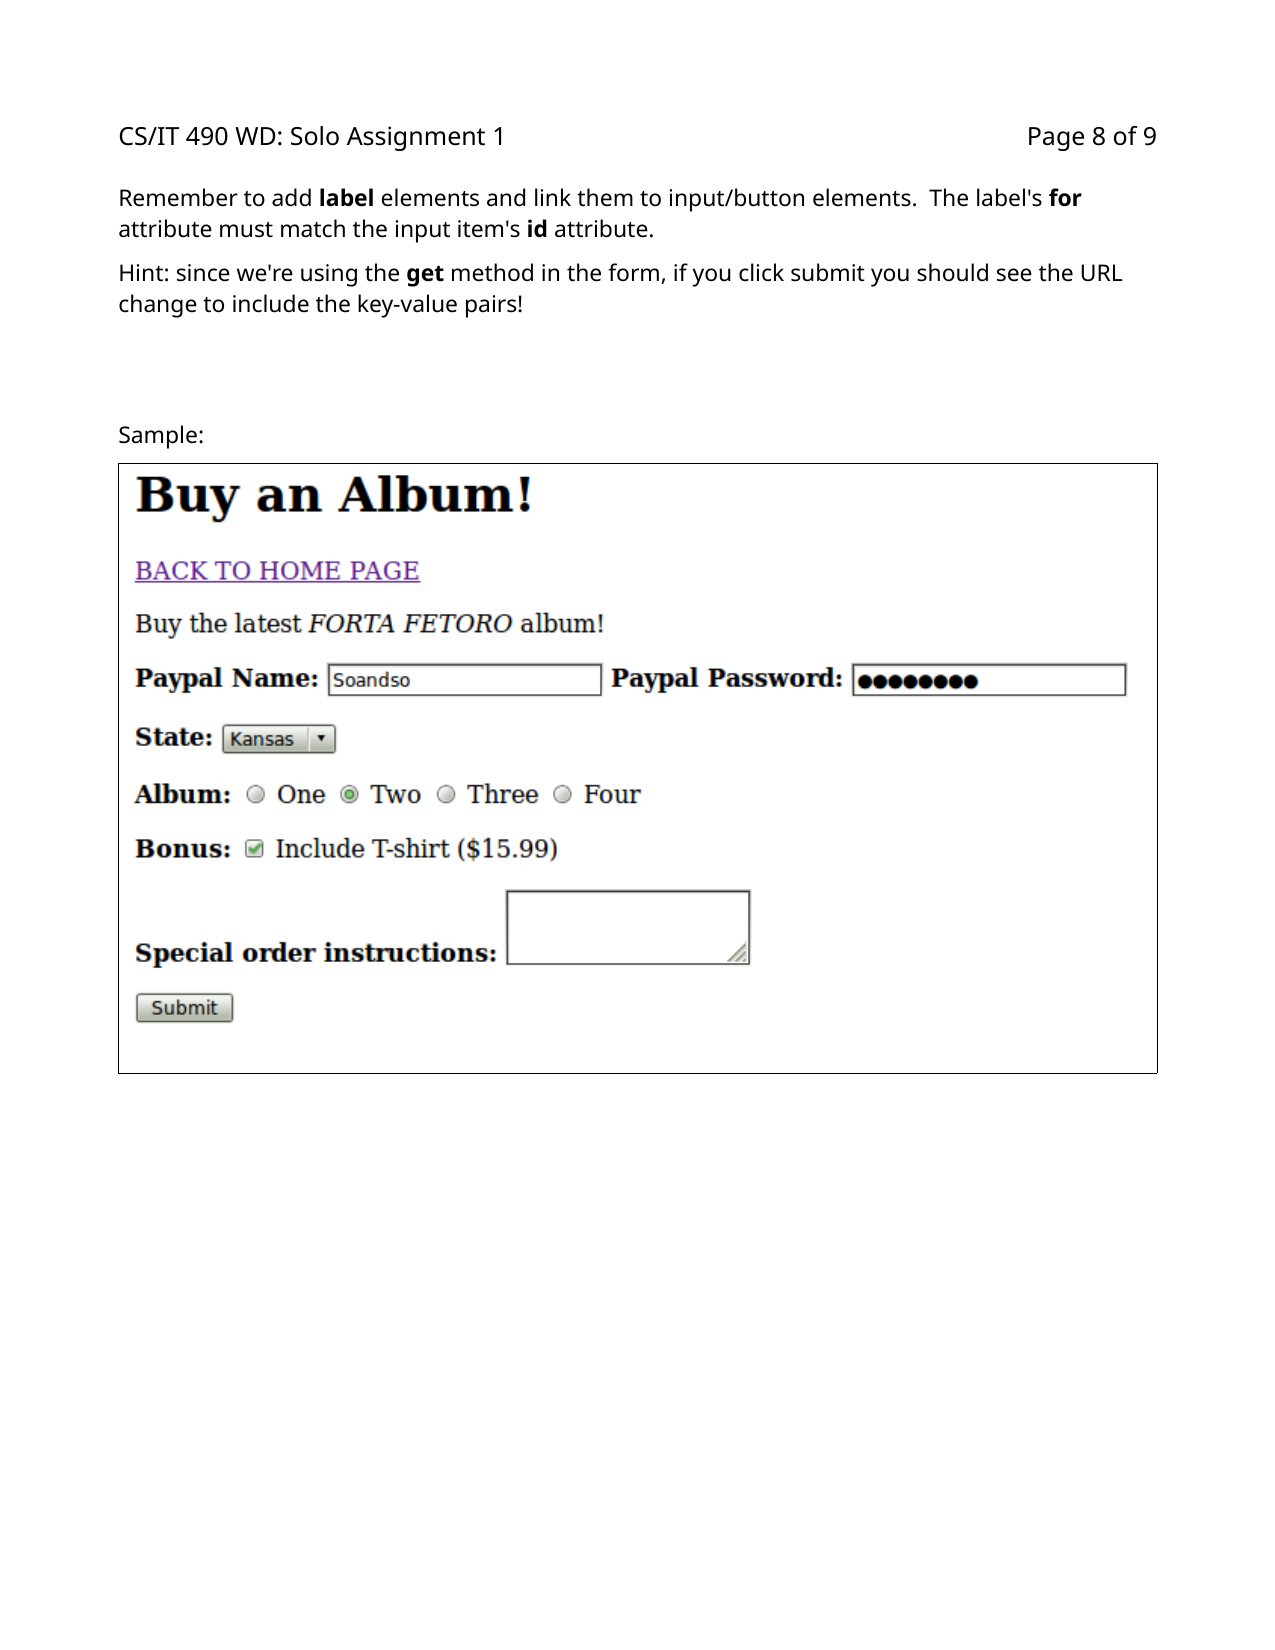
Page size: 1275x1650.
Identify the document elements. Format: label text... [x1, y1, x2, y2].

table_header [119, 464, 1157, 1073]
text Remember to add label elements and link them to input/button elements. The label's for attribute must match the input item's id attribute. [118, 182, 1157, 244]
picture [123, 468, 1152, 1036]
text Sample: [118, 419, 1157, 450]
text Hint: since we're using the get method in the form, if you click submit you should see the URL change to include the key-value pairs! [118, 257, 1157, 319]
